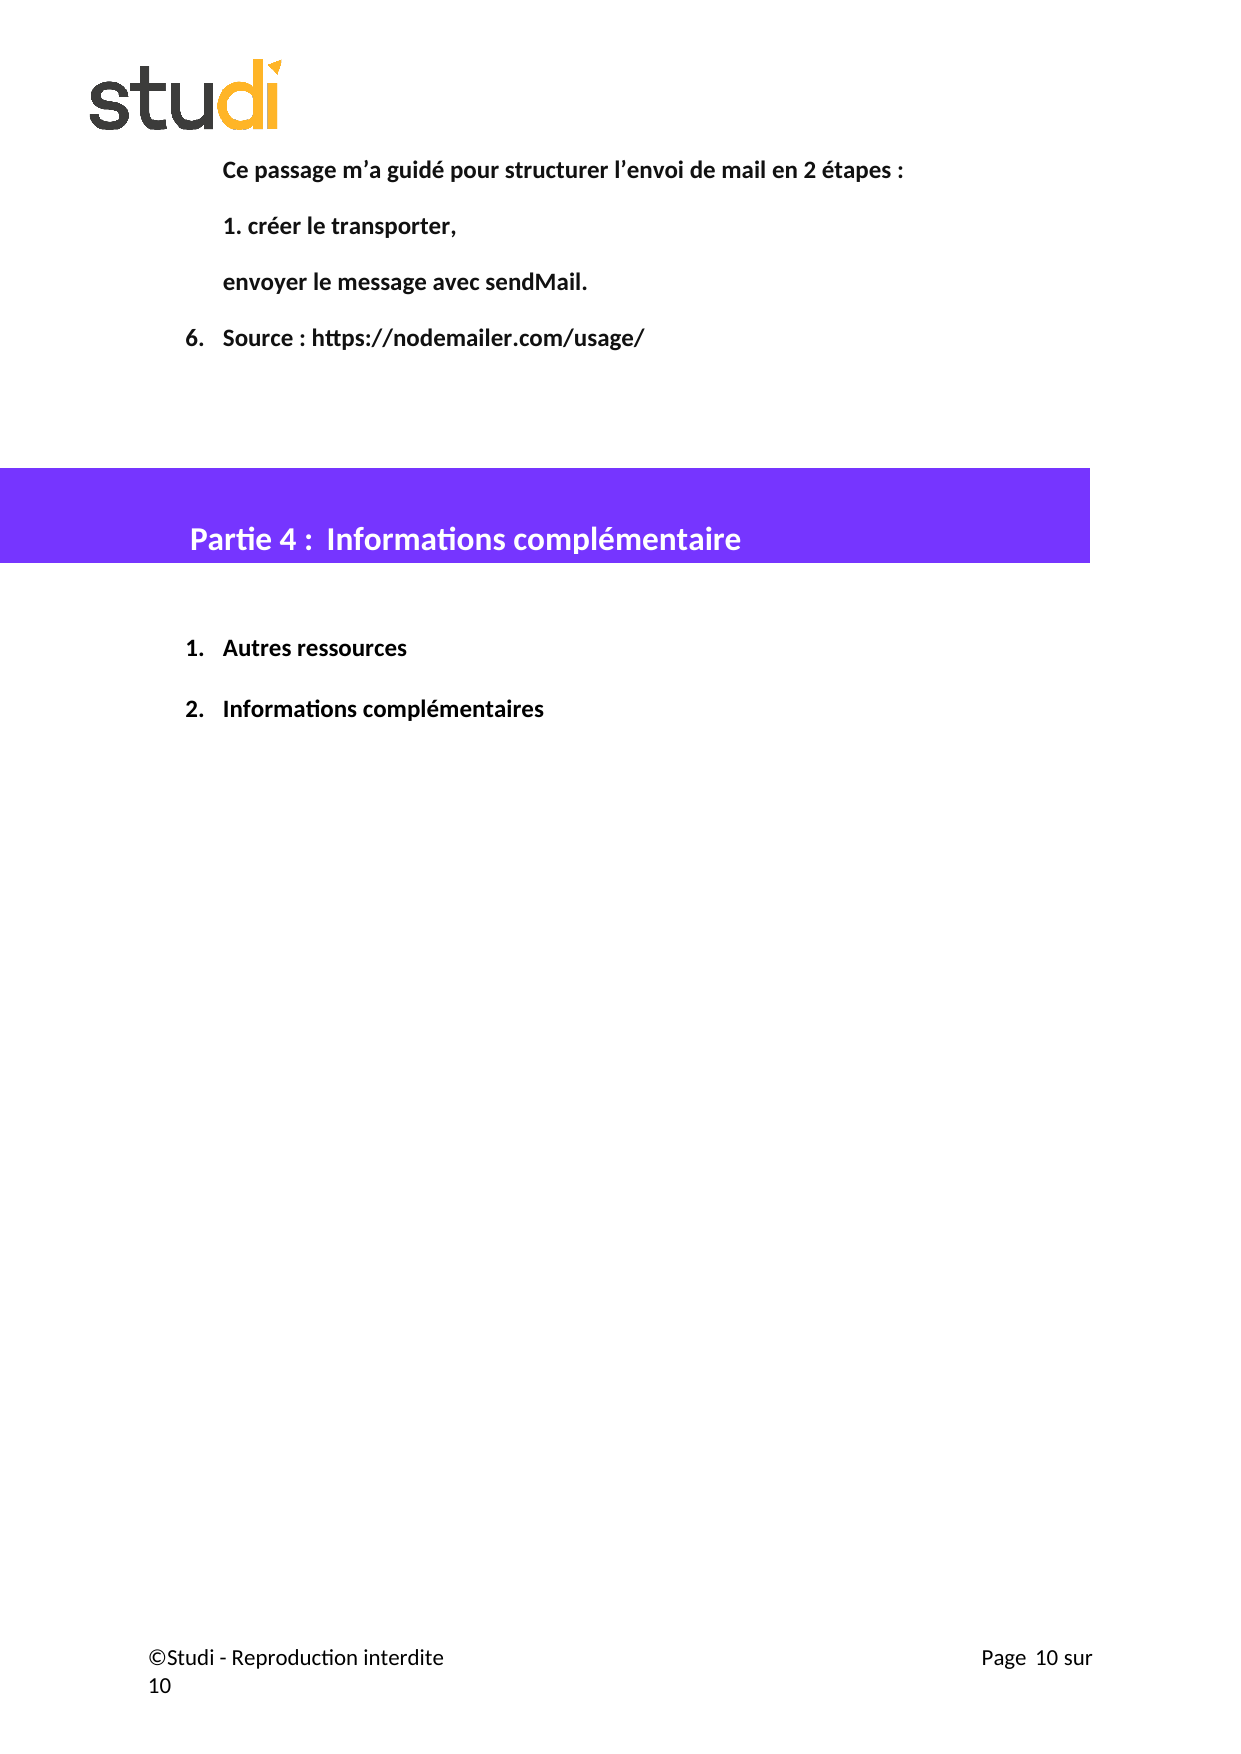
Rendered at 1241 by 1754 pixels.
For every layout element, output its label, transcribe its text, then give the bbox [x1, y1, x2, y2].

list Autres ressources [185, 632, 1093, 663]
list 1. créer le transporter, [185, 210, 1093, 241]
text Partie 4 : Informations complémentaire [17, 518, 1073, 554]
list Source : https://nodemailer.com/usage/ [185, 322, 1093, 352]
list envoyer le message avec sendMail. [185, 266, 1093, 296]
list Informations complémentaires [185, 693, 1093, 724]
list Ce passage m’a guidé pour structurer l’envoi de mail en 2 étapes : [185, 154, 1093, 185]
picture [89, 59, 282, 130]
